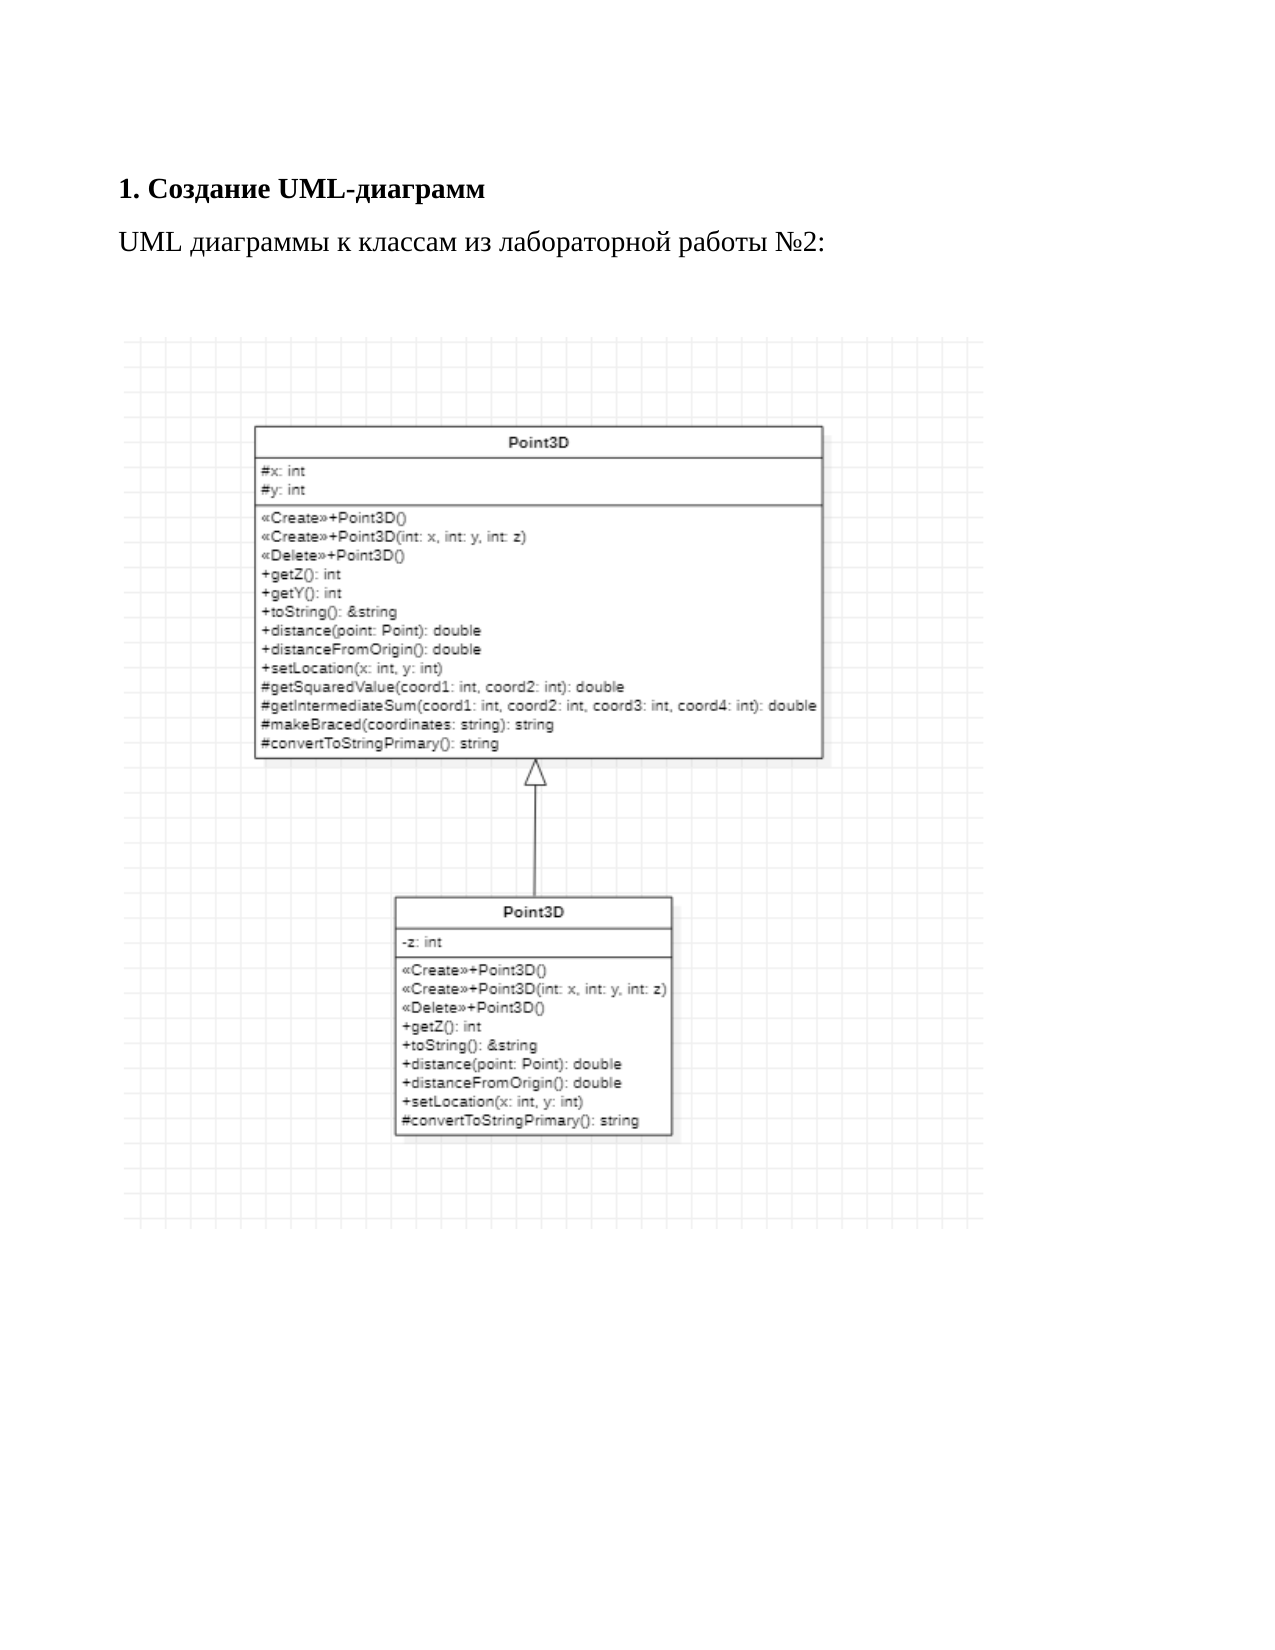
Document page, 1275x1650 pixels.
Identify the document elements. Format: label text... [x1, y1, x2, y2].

text UML диаграммы к классам из лабораторной работы №2: [118, 224, 1157, 257]
picture [123, 337, 984, 1229]
text 1. Создание UML-диаграмм [118, 171, 1157, 204]
